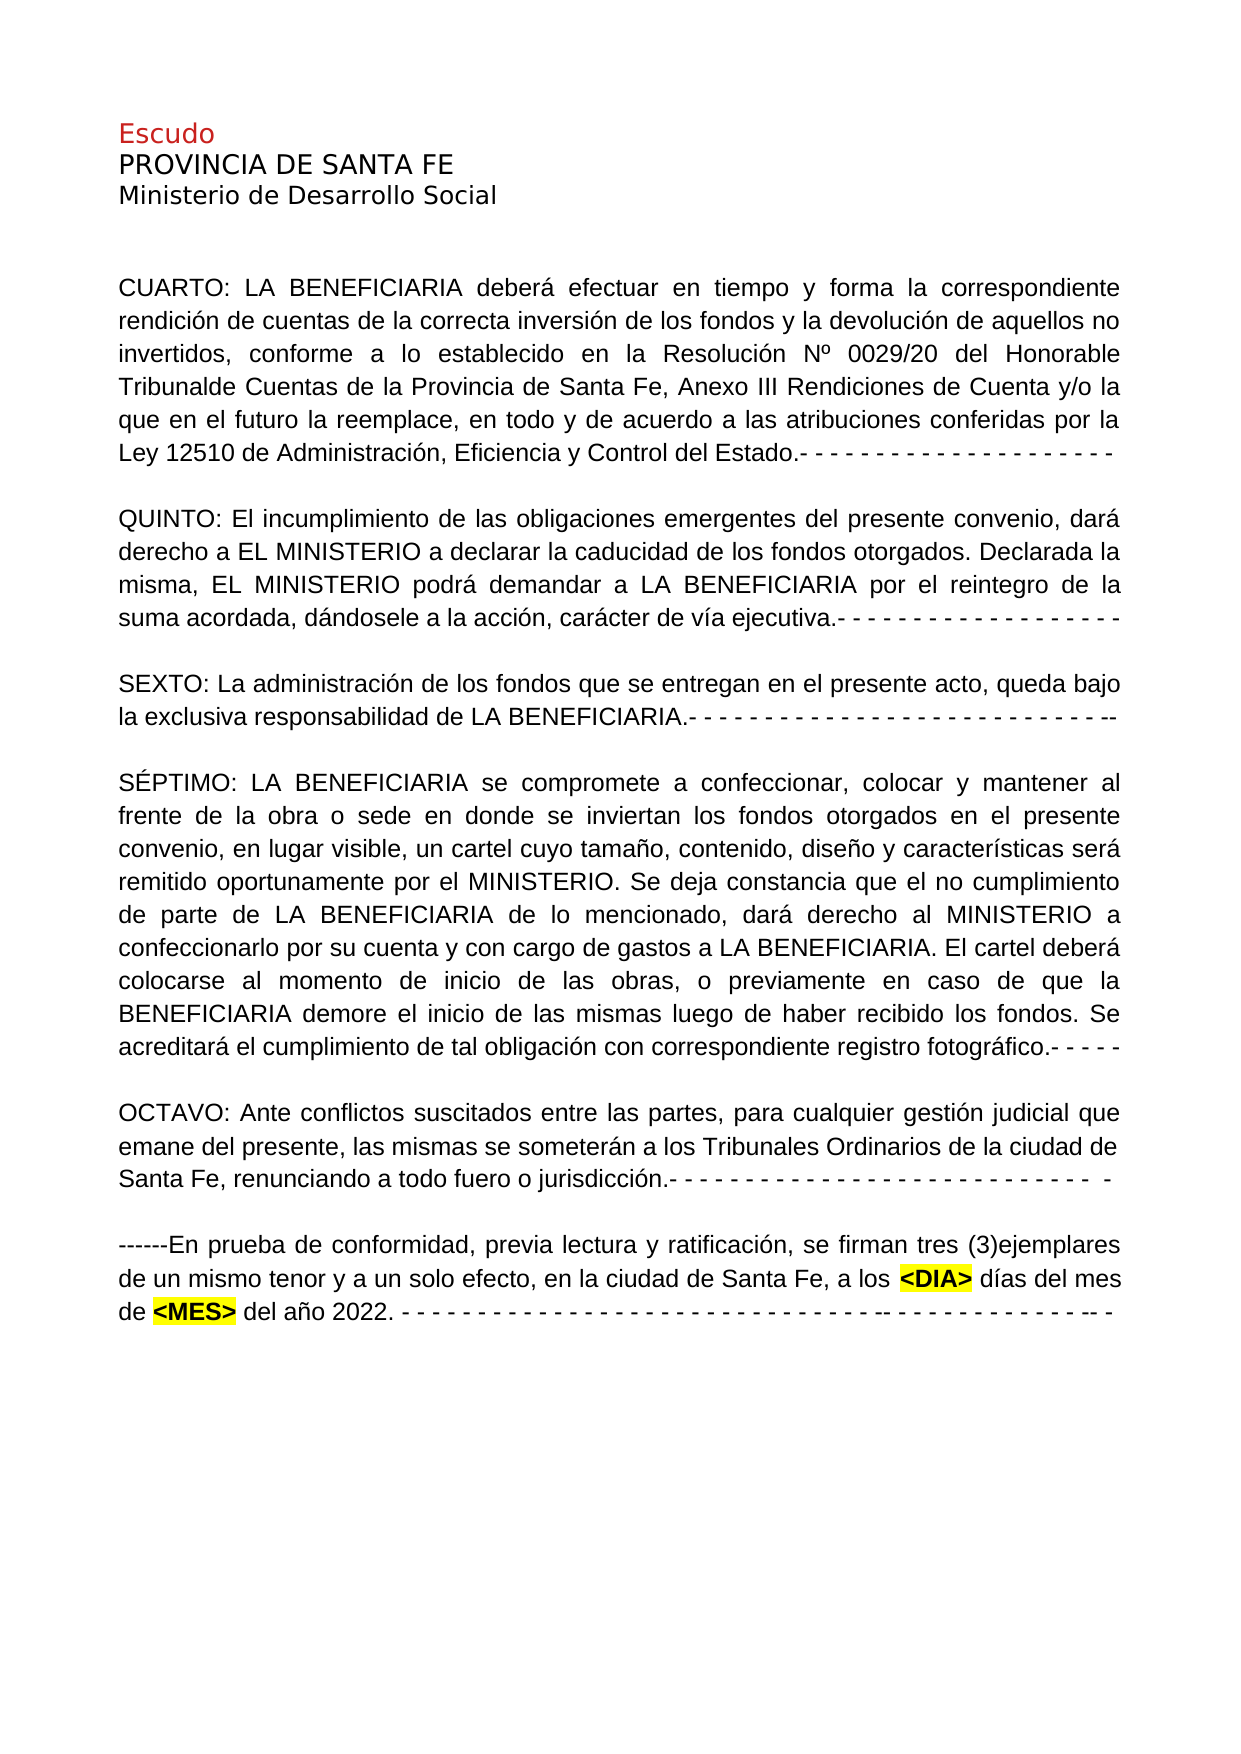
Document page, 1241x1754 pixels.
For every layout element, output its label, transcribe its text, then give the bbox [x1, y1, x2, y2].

text SEXTO: La administración de los fondos que se entregan en el presente acto, queda bajo la exclusiva responsabilidad de LA BENEFICIARIA.- - - - - - - - - - - - - - - - - - - - - - - - - - - -- [118, 669, 1122, 731]
text Santa Fe, renunciando a todo fuero o jurisdicción.- - - - - - - - - - - - - - - - - - - - - - - - - - - - - [118, 1164, 1122, 1193]
text OCTAVO: Ante conflictos suscitados entre las partes, para cualquier gestión judicial que emane del presente, las mismas se someterán a los Tribunales Ordinarios de la ciudad de [118, 1098, 1122, 1160]
text SÉPTIMO: LA BENEFICIARIA se compromete a confeccionar, colocar y mantener al frente de la obra o sede en donde se inviertan los fondos otorgados en el presente convenio, en lugar visible, un cartel cuyo tamaño, contenido, diseño y características será remitido oportunamente por el MINISTERIO. Se deja constancia que el no cumplimiento de parte de LA BENEFICIARIA de lo mencionado, dará derecho al MINISTERIO a confeccionarlo por su cuenta y con cargo de gastos a LA BENEFICIARIA. El cartel deberá colocarse al momento de inicio de las obras, o previamente en caso de que la BENEFICIARIA demore el inicio de las mismas luego de haber recibido los fondos. Se acreditará el cumplimiento de tal obligación con correspondiente registro fotográfico.- - - - - [118, 768, 1122, 1061]
text ------En prueba de conformidad, previa lectura y ratificación, se firman tres (3)ejemplares de un mismo tenor y a un solo efecto, en la ciudad de Santa Fe, a los <DIA> días del mes de <MES> del año 2022. - - - - - - - - - - - - - - - - - - - - - - - - - - - - - - - -- - - - - - - - - - - - - -- - [118, 1231, 1122, 1325]
text CUARTO: LA BENEFICIARIA deberá efectuar en tiempo y forma la correspondiente rendición de cuentas de la correcta inversión de los fondos y la devolución de aquellos no invertidos, conforme a lo establecido en la Resolución Nº 0029/20 del Honorable Tribunalde Cuentas de la Provincia de Santa Fe, Anexo III Rendiciones de Cuenta y/o la que en el futuro la reemplace, en todo y de acuerdo a las atribuciones conferidas por la Ley 12510 de Administración, Eficiencia y Control del Estado.- - - - - - - - - - - - - - - - - - - - - [118, 273, 1122, 467]
text QUINTO: El incumplimiento de las obligaciones emergentes del presente convenio, dará derecho a EL MINISTERIO a declarar la caducidad de los fondos otorgados. Declarada la misma, EL MINISTERIO podrá demandar a LA BENEFICIARIA por el reintegro de la suma acordada, dándosele a la acción, carácter de vía ejecutiva.- - - - - - - - - - - - - - - - - - - [118, 504, 1122, 632]
